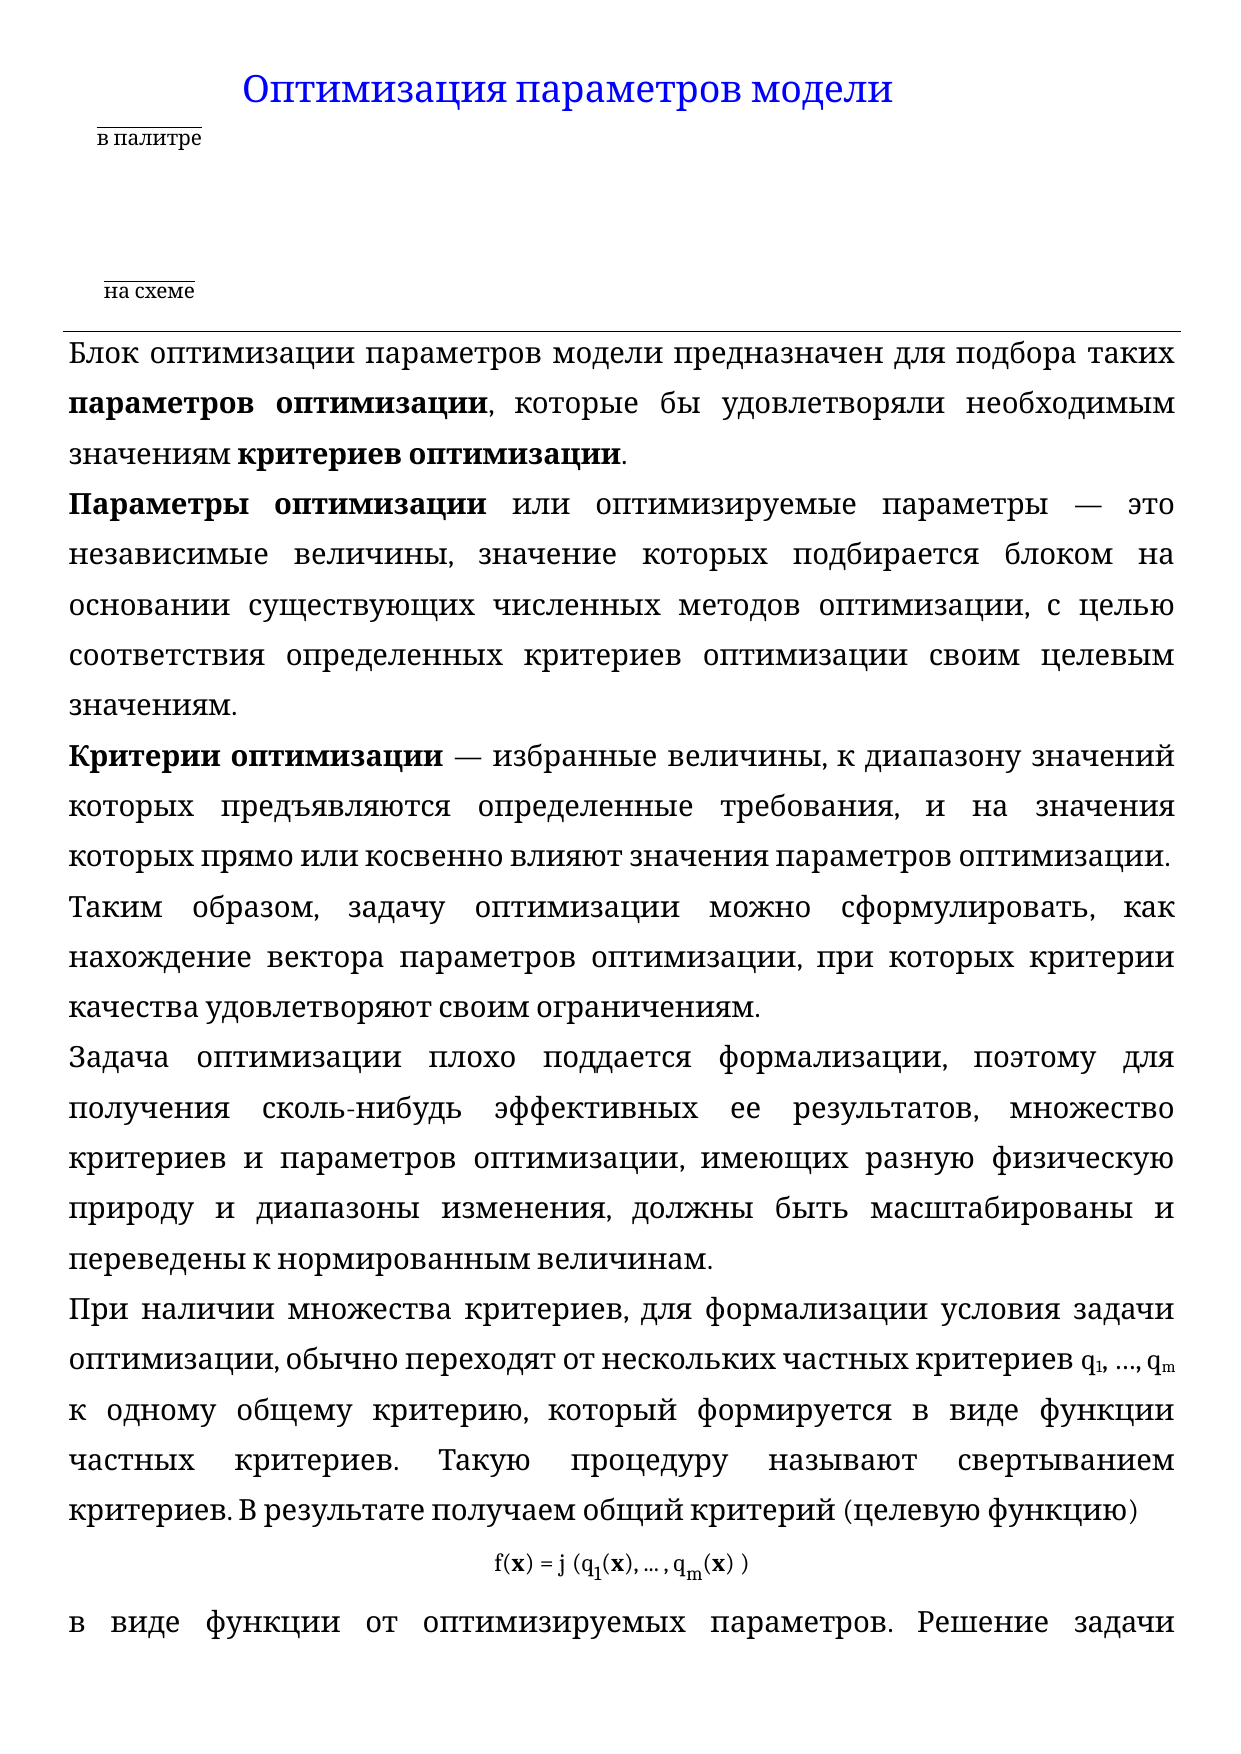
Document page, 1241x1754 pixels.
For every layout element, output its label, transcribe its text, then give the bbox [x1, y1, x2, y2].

table_header Оптимизация параметров модели [236, 59, 1181, 121]
table_cell в палитре [63, 121, 236, 178]
table_cell [236, 178, 1181, 274]
table_header [63, 59, 236, 121]
table_cell Блок оптимизации параметров модели предназначен для подбора таких параметров оптимизации, которые бы удовлетворяли необходимым значениям критериев оптимизации. Параметры оптимизации или оптимизируемые параметры — это независимые величины, значение которых подбирается блоком на основании существующих численных методов оптимизации, с целью соответствия определенных критериев оптимизации своим целевым значениям. Критерии оптимизации — избранные величины, к диапазону значений которых предъявляются определенные требования, и на значения которых прямо или косвенно влияют значения параметров оптимизации. Таким образом, задачу оптимизации можно сформулировать, как нахождение вектора параметров оптимизации, при которых критерии качества удовлетворяют своим ограничениям. Задача оптимизации плохо поддается формализации, поэтому для получения сколь-нибудь эффективных ее результатов, множество критериев и параметров оптимизации, имеющих разную физическую природу и диапазоны изменения, должны быть масштабированы и переведены к нормированным величинам. При наличии множества критериев, для формализации условия задачи оптимизации, обычно переходят от нескольких частных критериев q1, …, qm к одному общему критерию, который формируется в виде функции частных критериев. Такую процедуру называют свертыванием критериев. В результате получаем общий критерий (целевую функцию) f(x) = j (q1(x), ... , qm(x) ) в виде функции от оптимизируемых параметров. Решение задачи многокритериальной оптимизации сводится к минимизации этого критерия. Один из наиболее часто используемых способов свертывания частных критериев — средний степенной критерий оптимальности. Именно он используется для свертывания критериев оптимизации в SimInTech: При p=1 получим аддитивный критерий При p=2 получим квадратичный критерий При p, стремящемся к бесконечности, общий критерий сводится к наибольшему из нормированных частных критериев (минимаксный критерий) При p=0, логарифмируя выражение общего критерия и переходя к пределу по p, стремящемуся к нулю, после применения правила Лопиталя получаем средний геометрический (мультипликативный) критерий оптимальности. Получив обобщенный критерий, можно приступать к решению задачи оптимизации. В SimInTech реализованы 3 наиболее подходящих для программной реализации алгоритма оптимизации, в которых решение о переходе в новую точку поиска принимается на основании сравнения значений критерия в двух точках. Алгоритм Поиск-2 Реализуется алгоритм деления шага пополам при одном оптимизируемом параметре (n = 1) и алгоритм преобразований матрицы направлений при n >1. Далее рассматривается алгоритм многомерного поиска. Направления поиска на k-том этапе задаются матрицей Sk. На очередном этапе производится серия спусков в направлениях векторов s1,...,sn, представляющих собой столбцы матрицы Sk . Векторы перемещений на каждом из спусков равны соответственно g₁s₁, ..., gnsn .. После выполнения спусков матрица направлений преобразуется по формуле Sk+1 = Sk Λk Pk где Λk - диагональная матрица, элементы которой равны λk = γi, если γi ≠0, и λk = 0.5, если γi = 0; Pk - ортогональная матрица. Умножение на ортогональную матрицу необходимо для изменения набора направлений поиска. Если на всех этапах Pk = I , то направления поиска не изменяются от этапа к этапу и мы имеем алгоритм покоординатного спуска. Очевидно, что выбор матриц Pk существенно влияет на эффективность поиска. Было испытано несколько различных способов выбора ортогональных матриц Pk , в том числе и случайный выбор. Лучшим оказался способ, при котором все матрицы Pk равны между собой и определяются в виде * Рассмотрим этапы алгоритма в многомерном случае. Начальная матрица направлений задается диагональной с элементами на главной диагонали, равными начальным приращениям по параметрам. Выполнить цикл для i=1, …, n: 2.1 Выполнить пробный щаг в направлении si: y=x+si Если этот шаг удачный (f(y)<f(x)), перейти к пункту 2.3. 2.2 Выполнить пробный шаг в противоположном направлении: y=x-si Если оба пробных шага оказались неудачными, принять λ=0.5 и перейти к пункту 2.4 2.3 Выполнить спуск в выбранном направлении, в результате получим новую точку поиска x=x+γsi, принять λ=|γ| 2.4 Принять si= λsi. Перейти к следующему значению счетчика цикла либо выйти из цикла (если i=n). Умножить матрицу направлений S на ортогональную матрицу P, задаваемую выражением (*). При выполнении условия окончания поиска завершить работу алгоритма, в противном случае — перейти к п.2 с новыми значениями вектора x и матрицы S. Поиск прекращается при выполнении одного из следующих условий: -целевая функция достигла минимума (все требования выполняются); -превышено заданное число вычислений целевой функции; -приращения по каждому из параметров стали меньше заданного значения; -принудительный останов. Алгоритм Поиск-4 Реализуется алгоритм квадратичной интерполяции при одном оптимизируемом параметре (n = 1) и алгоритм преобразований вращения и растяжения-сжатия (n >1). Рассмотрим алгоритм при n > 1. Он основан на выполнении преобразований растяжения - сжатия и преобразований вращения для такого преобразования системы координат, при котором матрица вторых производных (матрица Гессе) приближается к единичной, а направления поиска становятся сопряженными. Этот алгоритм использует квадратичную интерполяцию. Пусть H - симметричная положительно-определенная матрица. Будем строить последовательность матриц H0 = H, H1 ,..., Hk , Каждая из которых получается из предыдущей путем выполнения следующего преобразования Hk = PkT ΛkT Hk-1 Λk Pk где Λk - диагональная матрица с элементами λi = hii-1/2 (hii - диагональные элементы Hk-1); Pk - ортогональная матрица. После умножения матрицы Hk-1 слева и справа на Λk получаем матрицу с единичными диагональными элементами. Можно надеяться, что при подходящем выборе ортогональных матриц Pk матрица Hk будет стремиться к единичной. На этом, в частности, основан метод вращений для расчета собственных значений симметричных матриц. Рассмотрим задачу поиска минимума функции нескольких переменных. На k-м этапе поиска поочередно минимизируется функция в направлениях векторов s1 ,...,sn, представляющих собой столбцы матрицы Sk. Для нахождения точки минимума в направлении si используется квадратичная интерполяция по трем равноотстоящим точкам z = x - asi , x , y=x + asi . Одновременно для каждого направления вычисляется λi = a(f(y) + f(z)-2f(x))-1/2 (**) После выполнения серии спусков матрица S преобразуется по формуле Sk+1 = Sk Λk Pk , где Λk - диагональная матрица, элементы которой определяются по (**); Pk - некоторая ортогональная матрица. Для квадратичной целевой функции матрица SkT H Sk , где H - матрица Гессе, совпадает с матрицей Hk . Таким образом, при надлежащем выборе матриц Pk для квадратичной функции получаем SkT H Sk → I и направления поиска приближаются к сопряженным. В рассматриваемом алгоритме матрицы Pk одинаковы на всех этапах и определяются по формуле (*). Этапы работы алгоритма Поиск-4 аналогичны рассмотренным выше этапам алгоритма Поиск-2. Алгоритм Симплекс Используется метод «деформируемого многогранника» Недлера и Мида. В методе Нелдера-Мида минимизируется функция n независимых переменных с использованием n+1 вершин деформируемого многогранника. Каждая вершина может быть идентифицирована вектором x . Вершина (точка), в которой значение f(x) максимально, проектируется через центр тяжести (центроид) оставшихся вершин. Улучшенные (меньшие) значения целевой функции находятся последовательной заменой точки с максимальным значением f(x) на более “хорошие” точки, пока не будет найден минимум f(x). Далее кратко излагается суть алгоритма. Пусть xi(k) = [xi1(k),..., xij(k),..., xin(k)]T, i = 1,..., n+1, является i-й вершиной (точкой) на k-том этапе поиска, k = 0, 1,..., и пусть значение целевой функции в xi(k) равно f(xi(k)). Также отметим векторы многогранника, которые дают максимальное и минимальное значения. Определим f(xh(k)) = max{f(x1(k)),...,f(xn+1(k))}, где xh(k) = xi(k) , и f(xl(k)) = min{f(x1(k)),...,f(xn+1(k)), где xl(k) = xi(k) . Поскольку многогранник в En состоит из (n+1) вершин x1,...,xn+1, пусть xn+2 будет центром тяжести всех вершин, исключая xh. Тогда координаты этого центра определяются формулой xn+2,j(k) = (1/n)[(Sxij(k))-xhj(k) ], i = 1,..., n+1; j =1,..., n; где индекс j обозначает координатное направление. Начальный симплекс обычно (не всегда) выбирается в виде регулярного симплекса, причем начало координат можно поместить в центр тяжести. Процедура отыскания вершины в En , в которой f(x) имеет лучшее значение, состоит из следующих операций. Отражение - проектирование xh(k) через центр тяжести в соответствии с выражением xn+3(k) = xn+2(k) +a(xn+2(k)-xh(k)) (***) где a является коэффициентом отражения; xn+2(k) - центр тяжести, вычисляемый по формуле (***); xh(k) - вершина, в которой функция f(x) принимает наибольшее из n+1 ее значений на k- том этапе. Растяжение. Эта операция состоит в следующем: если f(xn+3(k)) <= f(xl(k)), то вектор(xn+3(k)-xn+2(k)) растягивается в соответствии с соотношением xn+4(k)= xn+2(k) +g(xn+3(k)-xn+2(k)), где g >1 представляет собой коэффициент растяжения. Если f(xn+4(k)) <f(xl(k)) , то xh(k) заменяется на xn+4(k) и процедура продолжается снова с операции 1 при k = k+1. В противном случае xh(k) заменяется на xn+3(k) и также осуществляется переход к операции 1 при k = k+1. Сжатие. Если f(xn+3(k)) > f(xi(k)) для всех i < > h , то вектор (xh(k)-xn+2(k)) сжимается в соответствии с формулой xn+5(k)= xn+2(k) +b(xh(k)-xn+2(k)), где 0 < b <1 представляет собой коэффициент сжатия. Затем xh(k) заменяем на xn+5(k) и возвращаемся к операции 1 для продолжения поиска на (k+1) шаге. Редукция. Если f(xn+5(k)) > f(xh(k)), все векторы (xi(k)-xl(k)), i = 1, ..., n +1, уменьшаются в 2 раза с отсчетом от xl(k) в соответствии с формулой xi(k) = xl(k) +0.5(xi(k)-xl(k)), i = 1, ..., n+1. Затем возвращаемся к операции 1 для продолжения поиска на (k + 1) шаге. Критерий окончания поиска- проверка условия {[1/(n+1)]S [f(xi(k))-f(xn+2(k))]2}1/2 ≤ e , где e - произвольное малое число, а f(xn+2(k)) - значение целевой функции в центре тяжести xn+2(k). На процесс оптимизации оказывают влияние коэффициенты отражения a, растяжения g и сжатия b. Коэффициент отражения a используется для проектирования вершины с наибольшим значением f(x) через центр тяжести деформируемого многогранника. Коэффициент g вводится для растяжения вектора поиска в случае, если отражение дает вершину со значением f(x) меньшим, чем наименьшее значение f(x), полученное до отражения. Коэффициент сжатия b используется для уменьшения вектора поиска, если операция отражения не привела к вершине со значением f(x), меньшим, чем второе по величине (после наибольшего) значение f(x), полученное до отражения. Таким образом, с помощью операций растяжения или сжатия размеры и форма деформируемого многогранника масштабируются так, чтобы они удовлетворяли топологии решаемой задачи. После того, как деформируемый многогранник подходящим образом масштабируется, его размеры должны поддерживаться неизменными, пока изменения в топологии задачи не потребуют применения многогранника другой формы. Анализ, проведенный Нелдером и Мидом, показал, что компромиссное значение a = 1. Ими также рекомендованы значения b = 0.5, g = 2. Более поздние исследования показали, что рекомендуются диапазоны 0.4≤ b ≤ 0.6, 2.8 ≤ g ≤3.0, причем при 0< b < 0.4 существует вероятность того, что из-за уплощения многогранника будет иметь место преждевременное окончание процесса, а при b>0.6 может потребоваться большее число шагов для достижения окончательного решения. Работа с блоком оптимизации. На вход блока подается вектор критериев оптимизации. На основании их значений, используя численные методы оптимизации, происходит подбор значения вектора параметров оптимизации так, чтобы значения критериев лежали в необходимом диапазоне. Рассмотрим примеры использования блока оптимизации параметров модели. В пакет поставки SimInTech входит набор демонстрационных проектов, в том числе показывающих работу блока оптимизации. Проекты находятся по адресу C:\SimInTech\Demo\Automatic\Оптимизация Откроем Оптимизация в динамике.prt Синусоидальный сигнал подается на две системы — эталонную и настраиваемую. Далее вычитатель определяет сигнал рассогласования между системами и подает его на вход блока оптимизации, который, осуществляя сравнения сигнала рассогласования с его целевым значением, а также применяя методы численной оптимизации, генерирует на выходе некий корректирующий множитель, на который домножается сигнал настраиваемой системы с целью минимизации отклонения от эталонной. В данном случае параметром оптимизации является некий корректирующий коэффициент, а критерием оптимизации — величина рассогласования между выходами эталонной и настраиваиваемой системами. В ходе динамического расчета в течение одного цикла моделирования системы, блок оптимизации подбирает такой корректирующий коэффициент для настраиваемой системы, что сигнал рассогласования между эталонной и настраиваемой системами стремится к нулю. Второй пример Оптимизация с повторениями расчётов.prt показывает работу блока в режиме повторения расчетов. В данном примере источник равномерного шума аналогично подается на две системы — некую эталонную и настраиваемую. Затем вычитатель формирует сигнал рассогласования, подаваемый на блок RMS, считающий среднеквадратичное отклонение сигнала рассогласования за один полный цикл расчета системы. Блок оптимизации рассчитывает корректирующий коэффициент, пытаясь минимизировать среднеквадратичное отклонение. В итоге, за несколько последовательных расчетов модели, сигнал рассогласования стал стремиться к нулю, и форма сигналов практически совпала. Таким образом системе понадобилось 5 последовательных расчетов, чтобы скорректировать сигнал настраиваемой системы так , чтобы он совпадал с эталонной. Рассмотрим настройки блока оптимизации: Режим оптимизации параметров — оптимизация осуществляется либо динамически в течение одного цикла моделирования системы, изменяя параметр оптимизации прямо в ходе моделирования, либо по полному переходному процессу системы с помощью серии последовательных циклов моделирования, в каждом из которых обновляется значение оптимизируемого параметра. Периодично анализа критериев оптимизации при расчете в динамике, сек — как часто в ходе моделирования будет происходить анализ критериев и следовательно изменение значения оптимизируемого параметра. Опция имеет смысл только при установленном динамическом режиме оптимизации параметров. Начальные приближения выходов блока — начальные значения оптимизируемых параметров с которых начинается расчет. Минимальные значения выходов блока — показывает минимальные значения, которые могут принимать оптимизируемые параметры. Максимальные значения выходов блока — показывает максимальные значения, которые могут принимать оптимизируемые параметры. Абсолютная точность подбора значений выходов — минимальный щаг, с которым могут изменяться выходные величины. Начальные приращения значений выходов — величина изменения значений выходов на первом шаге подбора. Минимальные значения входных критериев оптимизации — нижняя граница целевого диапазона критериев оптимизации. Задается в виде линейного массива, если критериев больше одного. Максимальные значения входных критериев оптимизации — верхняя граница целевого диапазона критериев оптимизации. Задается в виде линейного массива, если критериев больше одного. Тип суммарного критерия оптимизации — метод свертывания критериев, для формирования целевой функции. Метод оптимизации — используемый численный метод оптимизации. Максимальное количество повторных моделирований при расчете по полному переходному процессу — максимальное число повторных моделирований в ходе которых алгоритм будет пытаться подобрать оптимальные параметры. Если по окончании указанного числа расчетов, не были найдены значения параметров, удовлетворяющие критериям оптимизации, то расчет прерывается. Опция применима только если выбран режим оптимизации «По полному переходному процессу» Количество серий случайных испытаний для стохастического метода - Количество случайных испытаний в одной серии для стохастического метода - Выдача информации о процессе оптимизации — включение опции означает выдачу информационных сообщений о значении параметров и критериев оптимизации после каждого их изменения в процессе расчета системы. <страница справки в разработке> [63, 332, 1181, 1645]
table_cell [63, 178, 236, 274]
table_cell [236, 274, 1181, 331]
table_cell [236, 121, 1181, 178]
table_cell на схеме [63, 274, 236, 331]
